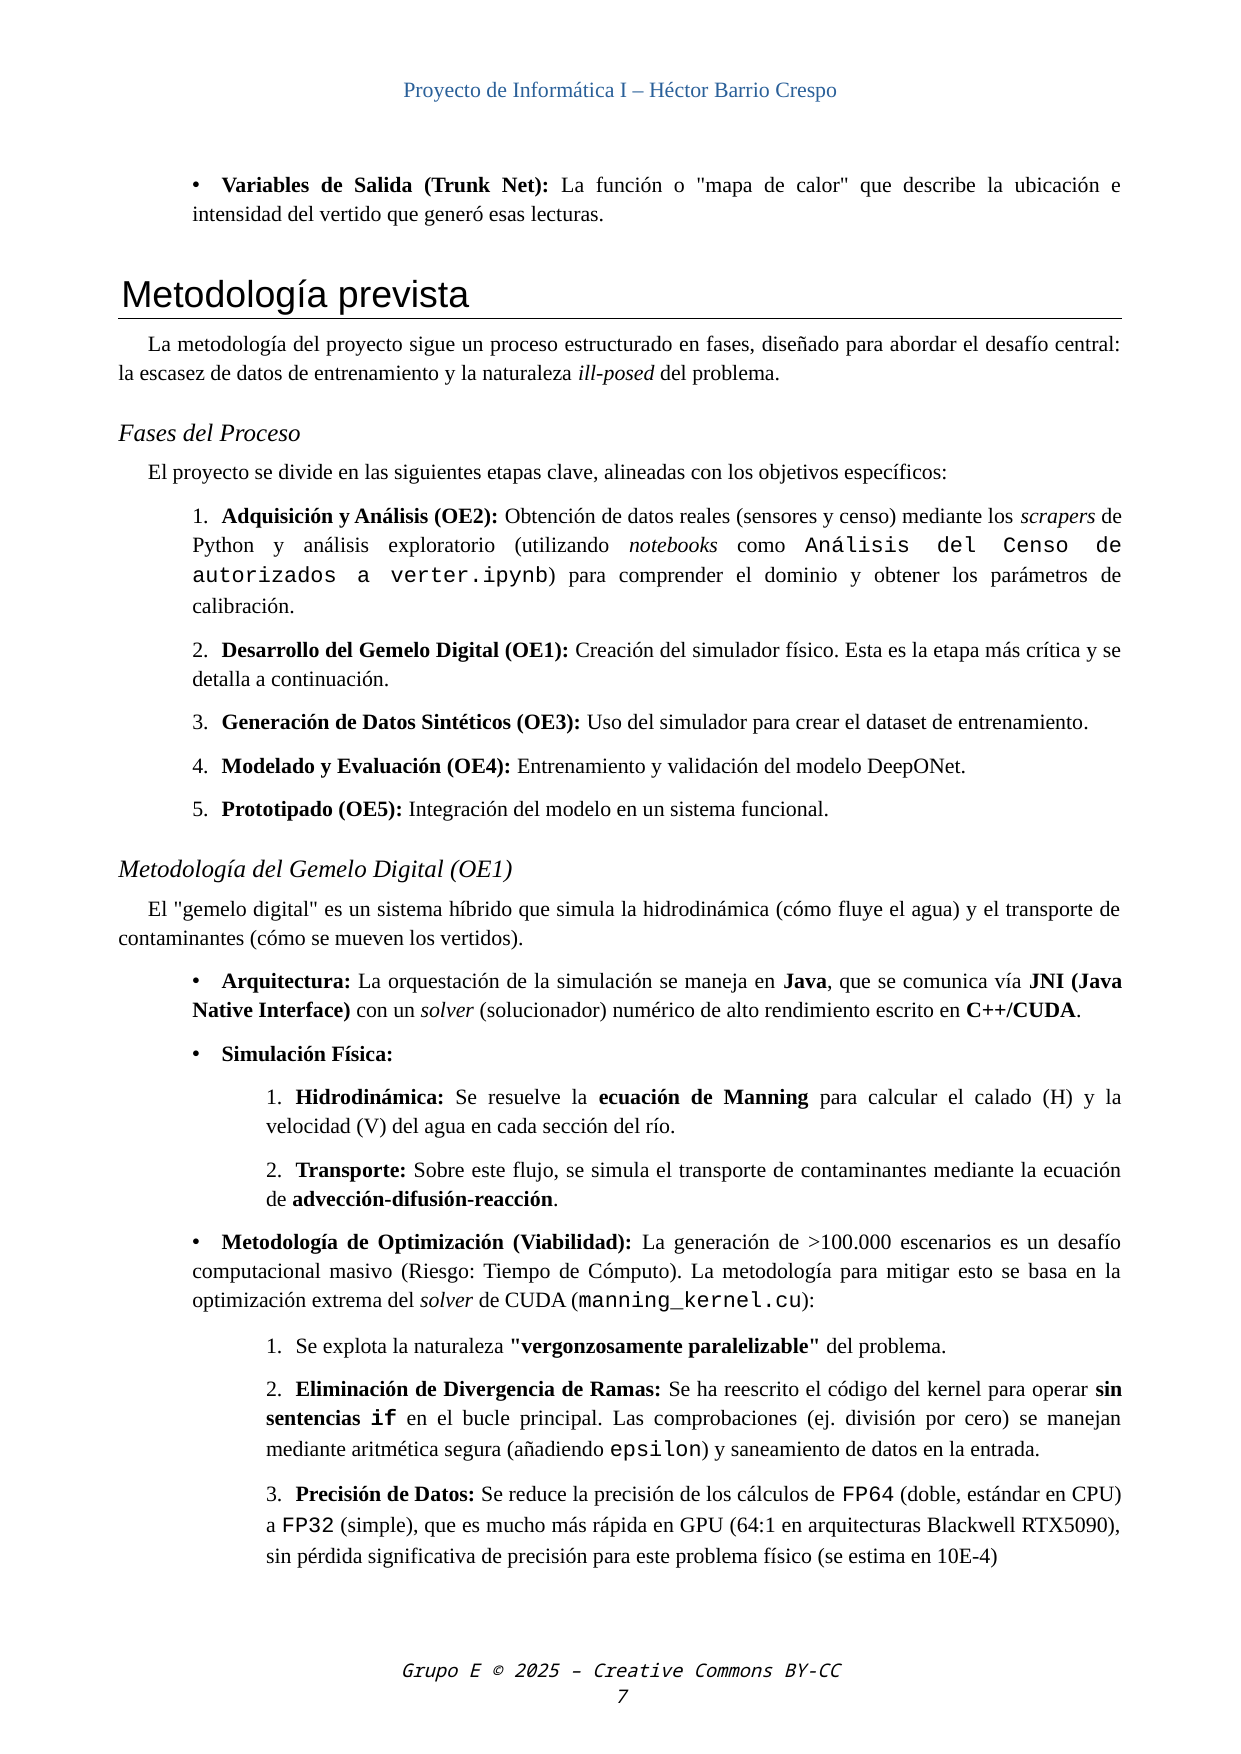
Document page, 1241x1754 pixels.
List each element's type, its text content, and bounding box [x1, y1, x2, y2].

list Variables de Salida (Trunk Net): La función o "mapa de calor" que describe la ubicación e intensidad del vertido que generó esas lecturas. [162, 172, 1122, 226]
list Precisión de Datos: Se reduce la precisión de los cálculos de FP64 (doble, estándar en CPU) a FP32 (simple), que es mucho más rápida en GPU (64:1 en arquitecturas Blackwell RTX5090), sin pérdida significativa de precisión para este problema físico (se estima en 10E-4) [236, 1481, 1122, 1568]
text El "gemelo digital" es un sistema híbrido que simula la hidrodinámica (cómo fluye el agua) y el transporte de contaminantes (cómo se mueven los vertidos). [118, 896, 1122, 950]
list Metodología de Optimización (Viabilidad): La generación de >100.000 escenarios es un desafío computacional masivo (Riesgo: Tiempo de Cómputo). La metodología para mitigar esto se basa en la optimización extrema del solver de CUDA (manning_kernel.cu): [162, 1229, 1122, 1314]
subtitle Metodología prevista [118, 269, 1122, 318]
text La metodología del proyecto sigue un proceso estructurado en fases, diseñado para abordar el desafío central: la escasez de datos de entrenamiento y la naturaleza ill-posed del problema. [118, 331, 1122, 385]
list Se explota la naturaleza "vergonzosamente paralelizable" del problema. [236, 1333, 1122, 1358]
text El proyecto se divide en las siguientes etapas clave, alineadas con los objetivos específicos: [118, 459, 1122, 484]
subtitle Fases del Proceso [118, 418, 1122, 447]
list Arquitectura: La orquestación de la simulación se maneja en Java, que se comunica vía JNI (Java Native Interface) con un solver (solucionador) numérico de alto rendimiento escrito en C++/CUDA. [162, 968, 1122, 1022]
list Adquisición y Análisis (OE2): Obtención de datos reales (sensores y censo) mediante los scrapers de Python y análisis exploratorio (utilizando notebooks como Análisis del Censo de autorizados a verter.ipynb) para comprender el dominio y obtener los parámetros de calibración. [162, 503, 1122, 618]
subtitle Metodología del Gemelo Digital (OE1) [118, 854, 1122, 883]
list Simulación Física: [162, 1041, 1122, 1066]
list Desarrollo del Gemelo Digital (OE1): Creación del simulador físico. Esta es la etapa más crítica y se detalla a continuación. [162, 637, 1122, 691]
list Generación de Datos Sintéticos (OE3): Uso del simulador para crear el dataset de entrenamiento. [162, 709, 1122, 734]
list Hidrodinámica: Se resuelve la ecuación de Manning para calcular el calado (H) y la velocidad (V) del agua en cada sección del río. [236, 1084, 1122, 1138]
list Eliminación de Divergencia de Ramas: Se ha reescrito el código del kernel para operar sin sentencias if en el bucle principal. Las comprobaciones (ej. división por cero) se manejan mediante aritmética segura (añadiendo epsilon) y saneamiento de datos en la entrada. [236, 1376, 1122, 1463]
list Modelado y Evaluación (OE4): Entrenamiento y validación del modelo DeepONet. [162, 753, 1122, 778]
list Transporte: Sobre este flujo, se simula el transporte de contaminantes mediante la ecuación de advección-difusión-reacción. [236, 1157, 1122, 1211]
list Prototipado (OE5): Integración del modelo en un sistema funcional. [162, 796, 1122, 822]
